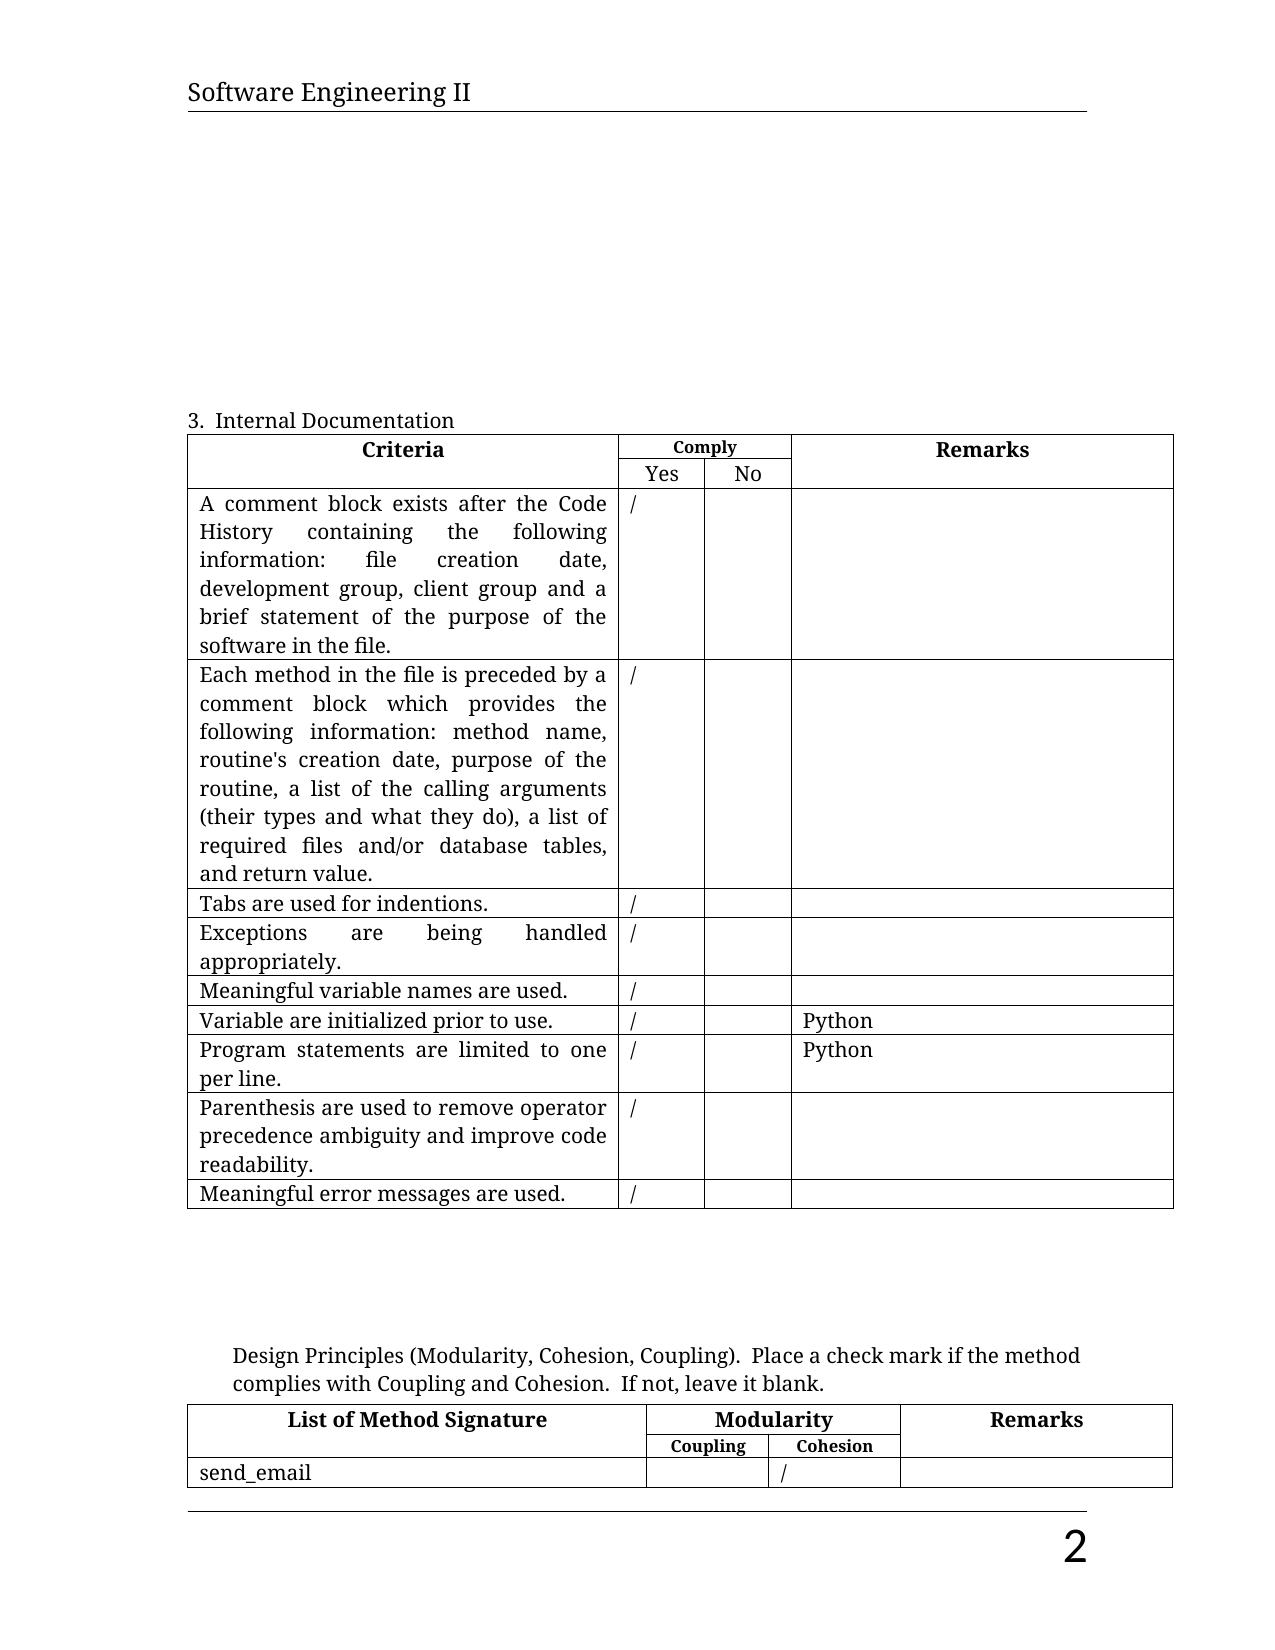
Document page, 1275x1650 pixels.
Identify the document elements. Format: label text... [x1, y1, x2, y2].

table_cell [792, 889, 1173, 917]
table_header List of Method Signature [188, 1405, 646, 1457]
table_cell Python [792, 1035, 1173, 1092]
table_cell Parenthesis are used to remove operator precedence ambiguity and improve code readability. [188, 1093, 618, 1178]
table_cell Coupling [647, 1435, 768, 1457]
table_cell / [619, 489, 704, 659]
table_cell [792, 1180, 1173, 1208]
table_cell [792, 1093, 1173, 1178]
table_cell / [619, 976, 704, 1005]
table_cell send_email [188, 1458, 646, 1487]
table_cell / [619, 1006, 704, 1034]
table_cell [705, 889, 791, 917]
table_cell A comment block exists after the Code History containing the following information: file creation date, development group, client group and a brief statement of the purpose of the software in the file. [188, 489, 618, 659]
table_cell [792, 918, 1173, 975]
table_cell [705, 1093, 791, 1178]
table_cell Variable are initialized prior to use. [188, 1006, 618, 1034]
table_cell Exceptions are being handled appropriately. [188, 918, 618, 975]
text 3. Internal Documentation [187, 406, 1087, 434]
table_cell [705, 976, 791, 1005]
table_cell [792, 489, 1173, 659]
table_cell [705, 918, 791, 975]
table_cell / [619, 918, 704, 975]
table_cell [647, 1458, 768, 1487]
table_header Criteria [188, 435, 618, 488]
table_cell / [619, 660, 704, 888]
table_cell [792, 660, 1173, 888]
table_cell [705, 1006, 791, 1034]
table_cell / [769, 1458, 900, 1487]
table_cell [792, 976, 1173, 1005]
table_cell Meaningful variable names are used. [188, 976, 618, 1005]
table_cell [705, 660, 791, 888]
table_cell Program statements are limited to one per line. [188, 1035, 618, 1092]
table_cell / [619, 1180, 704, 1208]
table_header Remarks [901, 1405, 1172, 1457]
table_cell [901, 1458, 1172, 1487]
table_cell Tabs are used for indentions. [188, 889, 618, 917]
table_cell No [705, 459, 791, 488]
table_cell Yes [619, 459, 704, 488]
table_header Modularity [647, 1405, 900, 1433]
table_cell Meaningful error messages are used. [188, 1180, 618, 1208]
table_header Comply [619, 435, 791, 458]
table_cell Each method in the file is preceded by a comment block which provides the following information: method name, routine's creation date, purpose of the routine, a list of the calling arguments (their types and what they do), a list of required files and/or database tables, and return value. [188, 660, 618, 888]
table_cell Cohesion [769, 1435, 900, 1457]
table_header Remarks [792, 435, 1173, 488]
table_cell / [619, 889, 704, 917]
table_cell [705, 1035, 791, 1092]
subtitle Design Principles (Modularity, Cohesion, Coupling). Place a check mark if the method complies with Coupling and Cohesion. If not, leave it blank. [187, 1341, 1087, 1398]
table_cell / [619, 1093, 704, 1178]
table_cell [705, 1180, 791, 1208]
table_cell / [619, 1035, 704, 1092]
table_cell Python [792, 1006, 1173, 1034]
table_cell [705, 489, 791, 659]
